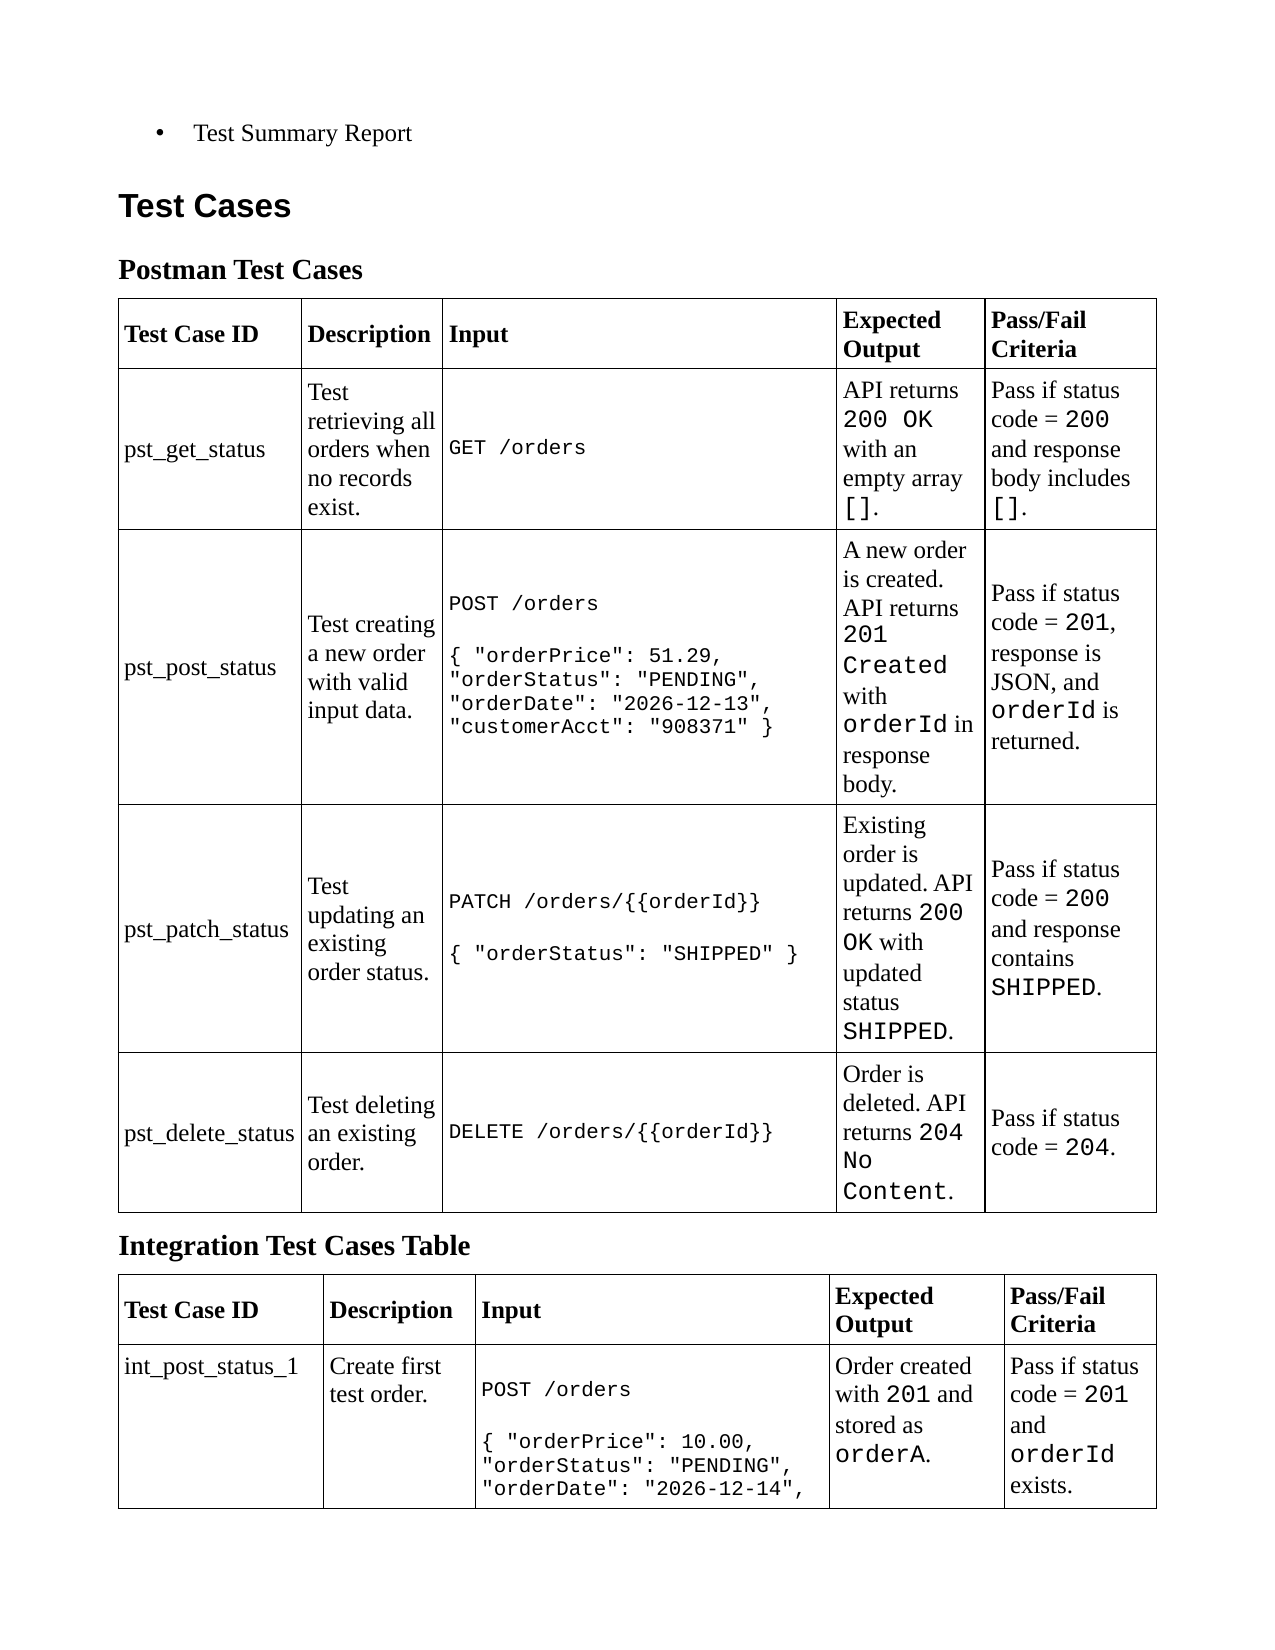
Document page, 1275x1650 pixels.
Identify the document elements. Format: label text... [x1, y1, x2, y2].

table_cell Test deleting an existing order. [302, 1053, 442, 1212]
subtitle Postman Test Cases [118, 252, 1157, 286]
table_cell Test creating a new order with valid input data. [302, 530, 442, 803]
subtitle Integration Test Cases Table [118, 1228, 1157, 1261]
table_cell Order created with 201 and stored as orderA. [830, 1345, 1004, 1508]
table_header Input [476, 1275, 829, 1344]
table_cell pst_post_status [119, 530, 301, 803]
table_cell POST /orders { "orderPrice": 10.00, "orderStatus": "PENDING", "orderDate": "2026-12-14", [476, 1345, 829, 1508]
subtitle Test Cases [118, 187, 1157, 225]
table_cell PATCH /orders/{{orderId}} { "orderStatus": "SHIPPED" } [443, 805, 836, 1052]
table_header Pass/Fail Criteria [986, 299, 1156, 368]
table_header Test Case ID [119, 299, 301, 368]
table_cell pst_delete_status [119, 1053, 301, 1212]
table_header Description [324, 1275, 475, 1344]
table_cell Pass if status code = 204. [986, 1053, 1156, 1212]
table_cell API returns 200 OK with an empty array []. [837, 369, 984, 528]
table_cell Create first test order. [324, 1345, 475, 1508]
table_header Expected Output [837, 299, 984, 368]
table_header Description [302, 299, 442, 368]
table_cell DELETE /orders/{{orderId}} [443, 1053, 836, 1212]
table_cell GET /orders [443, 369, 836, 528]
table_cell Test retrieving all orders when no records exist. [302, 369, 442, 528]
table_cell int_post_status_1 [119, 1345, 323, 1508]
table_header Expected Output [830, 1275, 1004, 1344]
table_cell Pass if status code = 201 and orderId exists. [1005, 1345, 1156, 1508]
table_cell POST /orders { "orderPrice": 51.29, "orderStatus": "PENDING", "orderDate": "2026-12-13", "customerAcct": "908371" } [443, 530, 836, 803]
table_cell Existing order is updated. API returns 200 OK with updated status SHIPPED. [837, 805, 984, 1052]
table_header Input [443, 299, 836, 368]
list Test Summary Report [156, 118, 1157, 147]
table_cell A new order is created. API returns 201 Created with orderId in response body. [837, 530, 984, 803]
table_cell Test updating an existing order status. [302, 805, 442, 1052]
table_header Test Case ID [119, 1275, 323, 1344]
table_cell Pass if status code = 200 and response body includes []. [986, 369, 1156, 528]
table_cell pst_get_status [119, 369, 301, 528]
table_cell Order is deleted. API returns 204 No Content. [837, 1053, 984, 1212]
table_cell Pass if status code = 201, response is JSON, and orderId is returned. [986, 530, 1156, 803]
table_cell pst_patch_status [119, 805, 301, 1052]
table_header Pass/Fail Criteria [1005, 1275, 1156, 1344]
table_cell Pass if status code = 200 and response contains SHIPPED. [986, 805, 1156, 1052]
